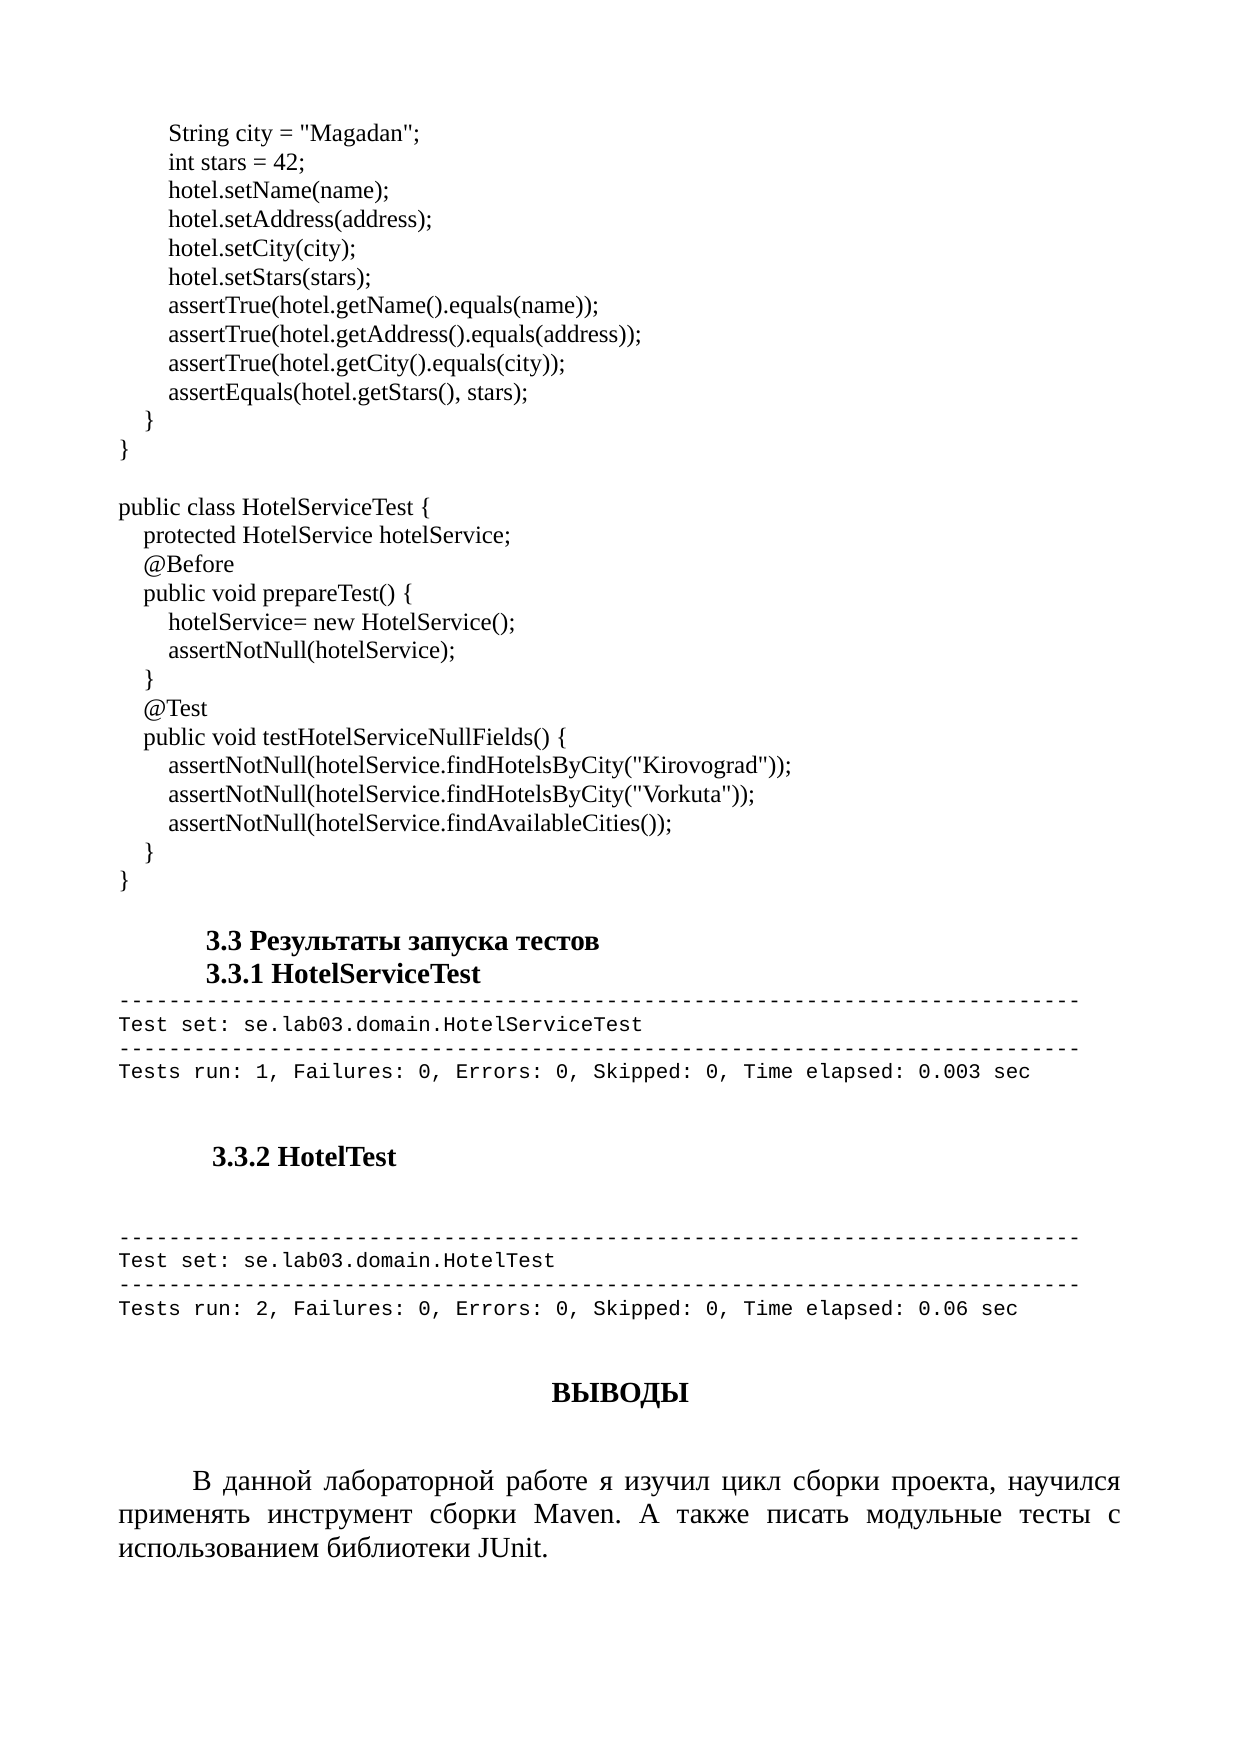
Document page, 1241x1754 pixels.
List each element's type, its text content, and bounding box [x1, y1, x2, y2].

text assertTrue(hotel.getCity().equals(city)); [118, 348, 1122, 377]
text ----------------------------------------------------------------------------- [118, 990, 1122, 1014]
subtitle 3.3.2 HotelTest [118, 1139, 1122, 1172]
text ----------------------------------------------------------------------------- [118, 1227, 1122, 1250]
text } [118, 664, 1122, 693]
text } [118, 434, 1122, 463]
text public void prepareTest() { [118, 578, 1122, 607]
text } [118, 837, 1122, 866]
text assertNotNull(hotelService.findHotelsByCity("Vorkuta")); [118, 779, 1122, 808]
text ----------------------------------------------------------------------------- [118, 1274, 1122, 1298]
text public class HotelServiceTest { [118, 492, 1122, 521]
text assertEquals(hotel.getStars(), stars); [118, 377, 1122, 406]
text assertTrue(hotel.getAddress().equals(address)); [118, 319, 1122, 348]
text int stars = 42; [118, 147, 1122, 176]
text @Test [118, 693, 1122, 722]
subtitle ВЫВОДЫ [118, 1375, 1122, 1409]
text hotel.setCity(city); [118, 233, 1122, 262]
text protected HotelService hotelService; [118, 521, 1122, 549]
text hotelService= new HotelService(); [118, 607, 1122, 636]
text } [118, 866, 1122, 894]
text @Before [118, 549, 1122, 578]
subtitle 3.3.1 HotelServiceTest [118, 957, 1122, 990]
text assertNotNull(hotelService.findHotelsByCity("Kirovograd")); [118, 751, 1122, 779]
text Tests run: 1, Failures: 0, Errors: 0, Skipped: 0, Time elapsed: 0.003 sec [118, 1061, 1122, 1085]
text hotel.setStars(stars); [118, 262, 1122, 291]
text hotel.setAddress(address); [118, 204, 1122, 233]
text String city = "Magadan"; [118, 118, 1122, 147]
text } [118, 406, 1122, 434]
text assertNotNull(hotelService.findAvailableCities()); [118, 808, 1122, 837]
text Test set: se.lab03.domain.HotelTest [118, 1250, 1122, 1274]
text assertTrue(hotel.getName().equals(name)); [118, 291, 1122, 319]
text hotel.setName(name); [118, 176, 1122, 204]
text Tests run: 2, Failures: 0, Errors: 0, Skipped: 0, Time elapsed: 0.06 sec [118, 1298, 1122, 1321]
text В данной лабораторной работе я изучил цикл сборки проекта, научился применять инструмент сборки Maven. А также писать модульные тесты с использованием библиотеки JUnit. [118, 1463, 1122, 1564]
text Test set: se.lab03.domain.HotelServiceTest [118, 1014, 1122, 1037]
text public void testHotelServiceNullFields() { [118, 722, 1122, 751]
text ----------------------------------------------------------------------------- [118, 1037, 1122, 1061]
subtitle 3.3 Результаты запуска тестов [118, 923, 1122, 957]
text assertNotNull(hotelService); [118, 636, 1122, 664]
